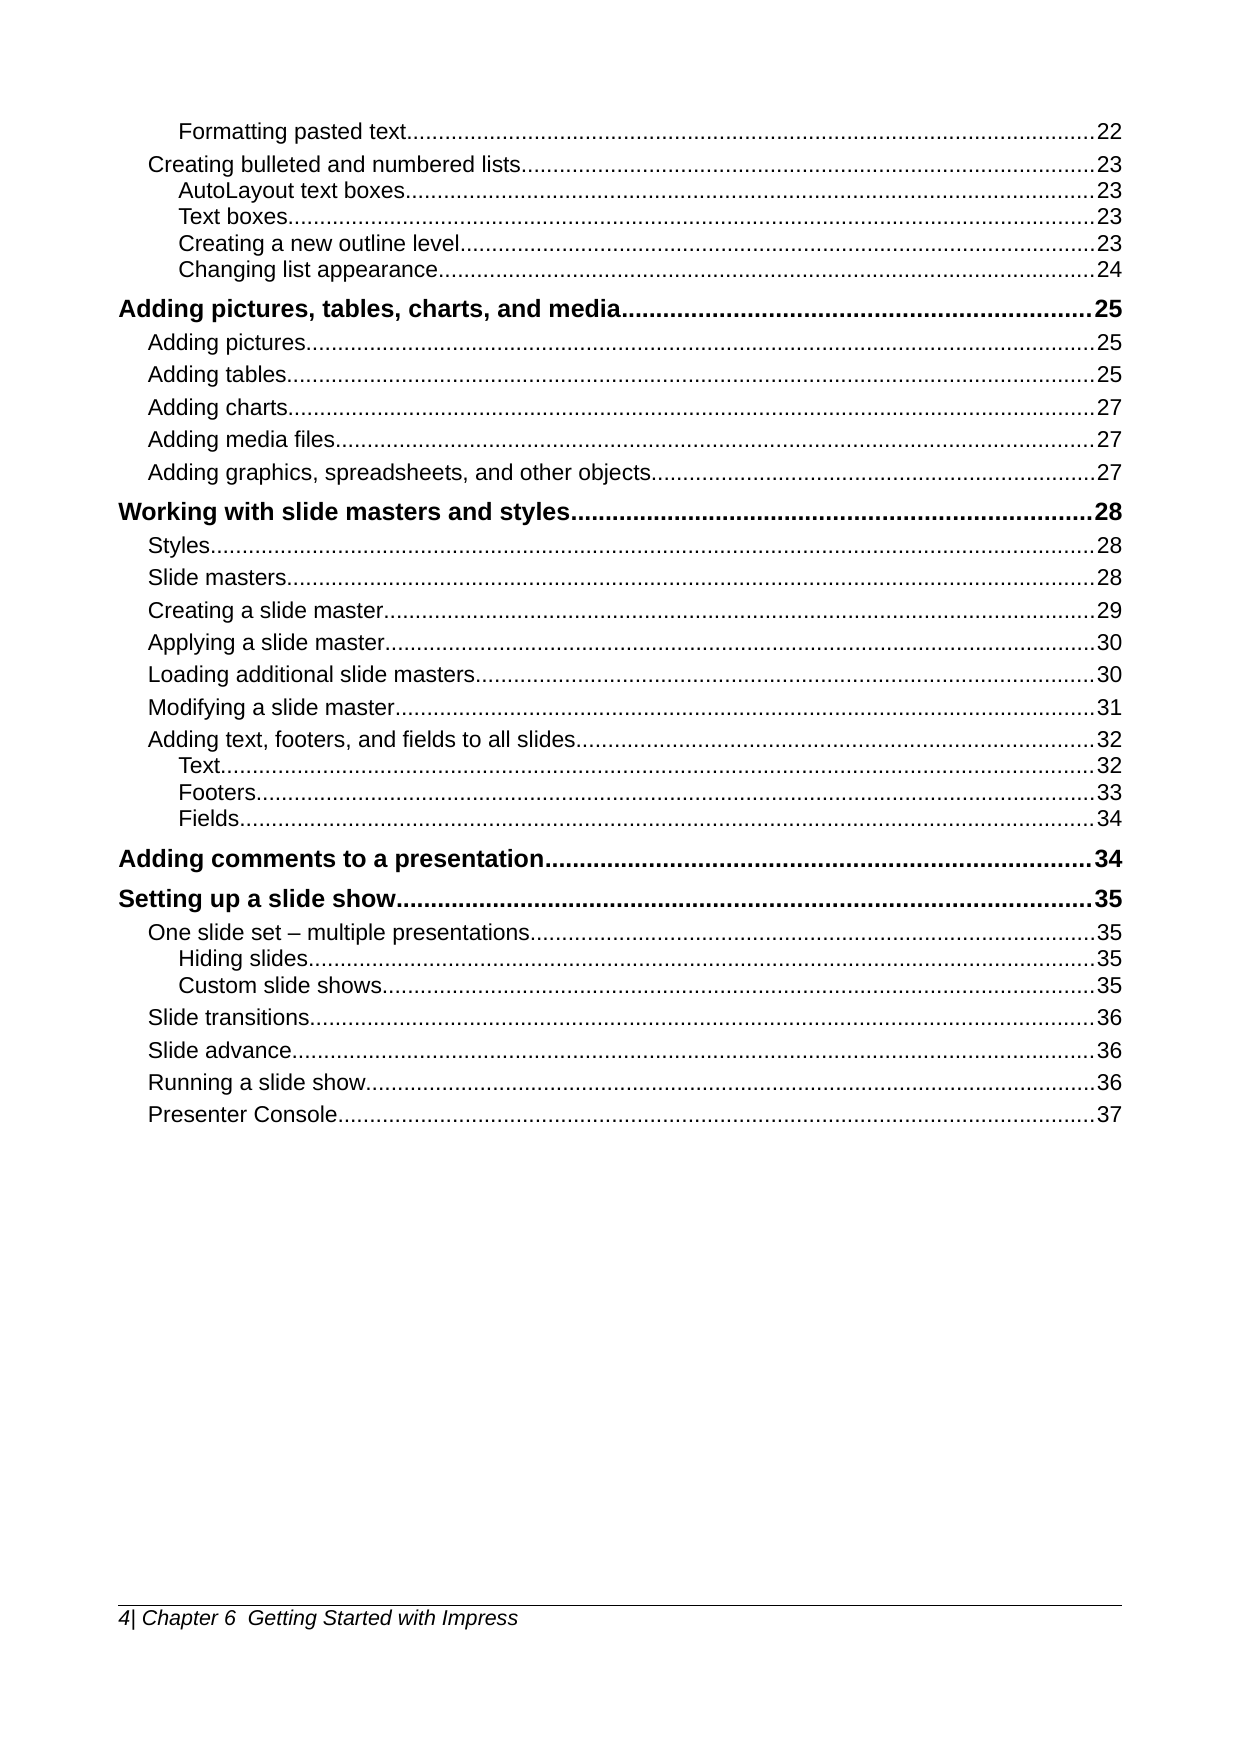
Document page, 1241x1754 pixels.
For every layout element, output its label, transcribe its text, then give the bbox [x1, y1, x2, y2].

text Adding charts 27 [148, 394, 1122, 420]
text Hiding slides 35 [178, 945, 1122, 972]
text Loading additional slide masters 30 [148, 661, 1122, 688]
text Text boxes 23 [178, 203, 1122, 229]
text Creating bulleted and numbered lists 23 [148, 151, 1122, 177]
text One slide set – multiple presentations 35 [148, 919, 1122, 945]
text Modifying a slide master 31 [148, 694, 1122, 720]
text Adding graphics, spreadsheets, and other objects 27 [148, 459, 1122, 485]
text Creating a new outline level 23 [178, 229, 1122, 256]
text Custom slide shows 35 [178, 972, 1122, 998]
text AutoLayout text boxes 23 [178, 177, 1122, 203]
text Formatting pasted text 22 [178, 118, 1122, 144]
text Creating a slide master 29 [148, 597, 1122, 623]
text Presenter Console 37 [148, 1101, 1122, 1128]
text Adding text, footers, and fields to all slides 32 [148, 726, 1122, 752]
text Footers 33 [178, 779, 1122, 805]
text Text 32 [178, 752, 1122, 779]
text Running a slide show 36 [148, 1069, 1122, 1095]
text Setting up a slide show 35 [118, 884, 1122, 913]
text Styles 28 [148, 532, 1122, 558]
text Fields 34 [178, 805, 1122, 832]
text Slide advance 36 [148, 1037, 1122, 1063]
text Slide transitions 36 [148, 1004, 1122, 1031]
text Adding comments to a presentation 34 [118, 843, 1122, 872]
text Applying a slide master 30 [148, 629, 1122, 655]
text Adding media files 27 [148, 426, 1122, 453]
text Adding pictures, tables, charts, and media 25 [118, 294, 1122, 323]
text Adding pictures 25 [148, 329, 1122, 355]
text Slide masters 28 [148, 564, 1122, 591]
text Working with slide masters and styles 28 [118, 497, 1122, 526]
text Adding tables 25 [148, 361, 1122, 388]
text Changing list appearance 24 [178, 256, 1122, 282]
